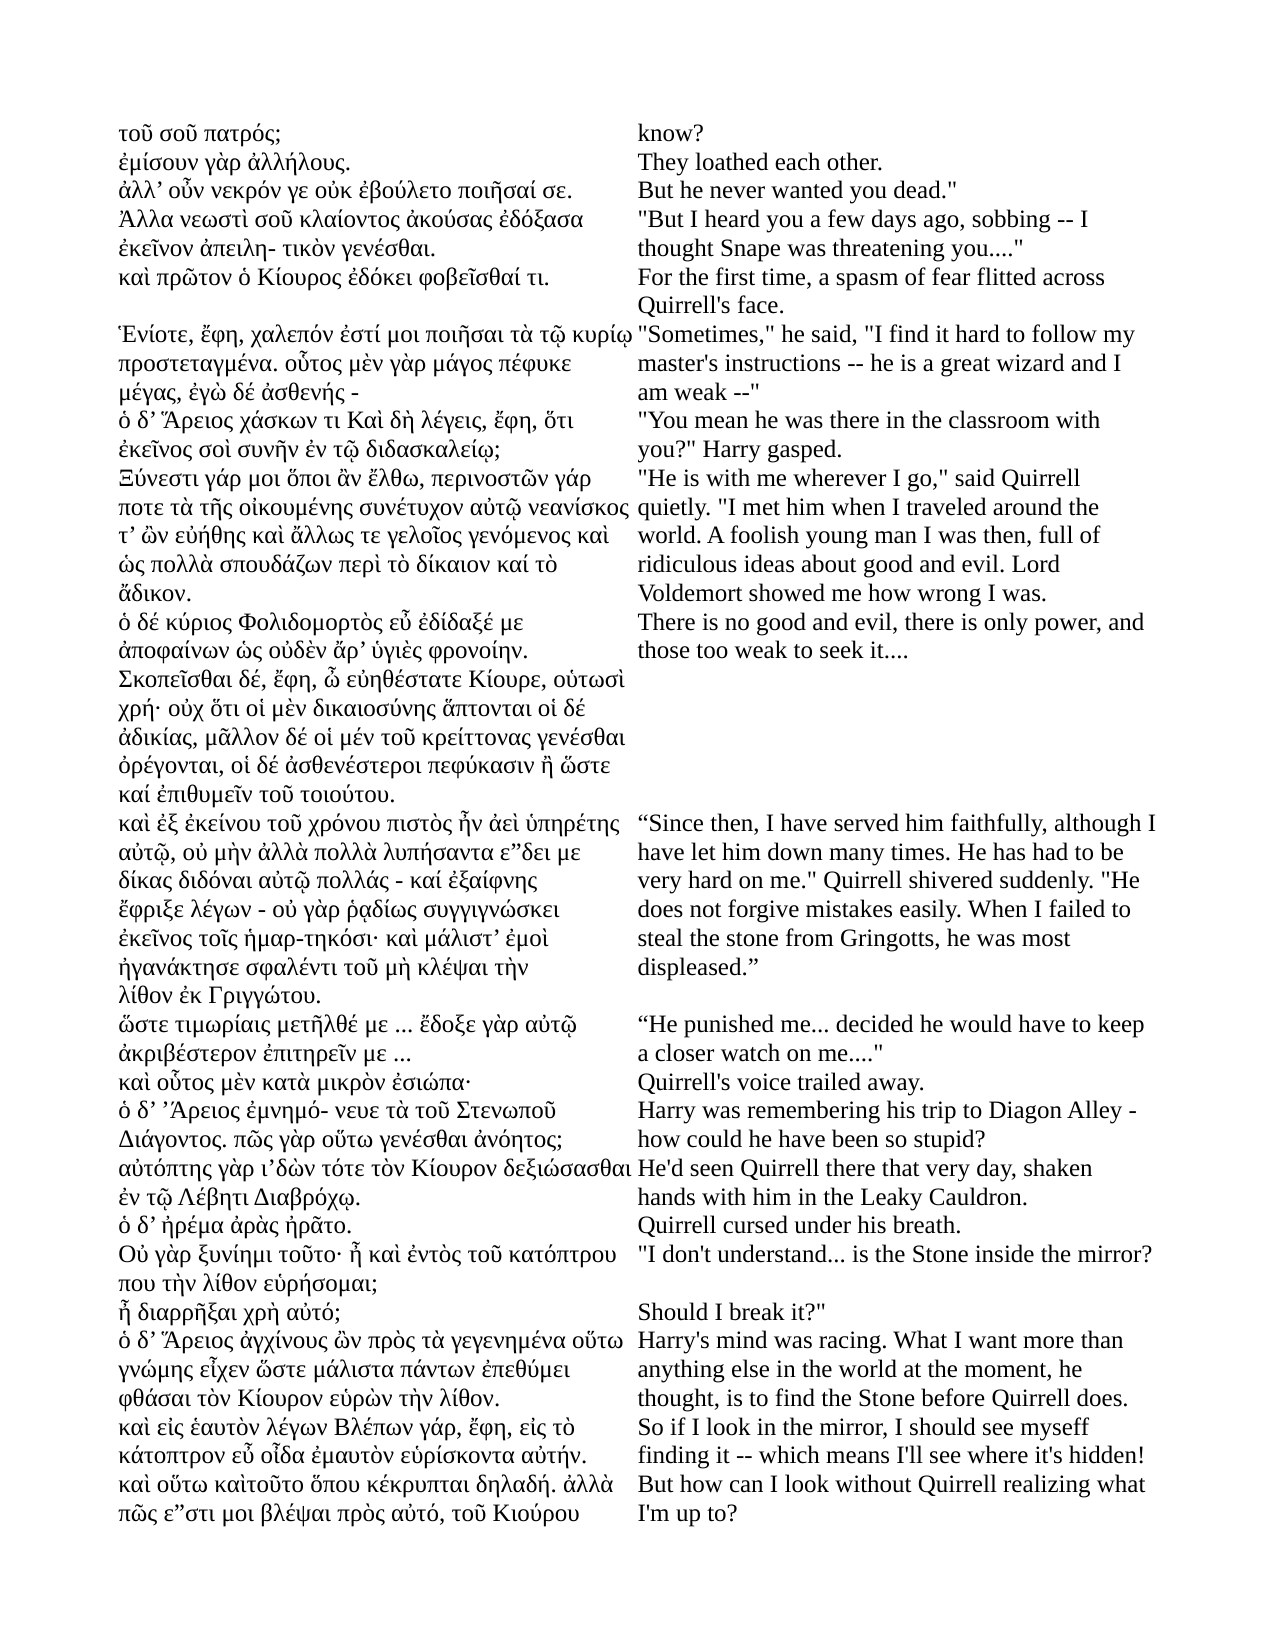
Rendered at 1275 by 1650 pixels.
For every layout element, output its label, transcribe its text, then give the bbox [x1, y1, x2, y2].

table_cell "He is with me wherever I go," said Quirrell quietly. "I met him when I traveled around the world. A foolish young man I was then, full of ridiculous ideas about good and evil. Lord Voldemort showed me how wrong I was. [637, 463, 1157, 607]
table_cell ὁ δ’ Ἅρειος χάσκων τι Καὶ δὴ λέγεις, ἔφη, ὅτι ἐκεῖνος σοὶ συνῆν ἐν τῷ διδασκαλείῳ; [118, 406, 637, 463]
table_cell He'd seen Quirrell there that very day, shaken hands with him in the Leaky Cauldron. [637, 1153, 1157, 1211]
table_cell καὶ ἐξ ἐκείνου τοῦ χρόνου πιστὸς ἦν ἀεὶ ὑπηρέτης αὐτῷ, οὐ μὴν ἀλλὰ πολλὰ λυπήσαντα ε”δει με δίκας διδόναι αὐτῷ πολλάς - καί ἐξαίφνης ἔφριξε λέγων - οὐ γὰρ ῥᾳδίως συγγιγνώσκει ἐκεῖνος τοῖς ἡμαρ-τηκόσι· καὶ μάλιστ’ ἐμοὶ ἠγανάκτησε σφαλέντι τοῦ μὴ κλέψαι τὴν λίθον ἐκ Γριγγώτου. [118, 808, 637, 1009]
table_cell Ἑνίοτε, ἔφη, χαλεπόν ἐστί μοι ποιῆσαι τὰ τῷ κυρίῳ προστεταγμένα. οὗτος μὲν γὰρ μάγος πέφυκε μέγας, ἐγὼ δέ ἀσθενής - [118, 319, 637, 406]
table_cell Harry was remembering his trip to Diagon Alley -how could he have been so stupid? [637, 1096, 1157, 1153]
table_cell ἐμίσουν γὰρ ἀλλήλους. [118, 147, 637, 176]
table_cell Should I break it?" [637, 1297, 1157, 1326]
table_cell So if I look in the mirror, I should see myseff finding it -- which means I'll see where it's hidden! [637, 1412, 1157, 1469]
table_cell They loathed each other. [637, 147, 1157, 176]
table_cell But how can I look without Quirrell realizing what I'm up to? [637, 1469, 1157, 1527]
table_cell ὥστε τιμωρίαις μετῆλθέ με ... ἔδοξε γὰρ αὐτῷ ἀκριβέστερον ἐπιτηρεῖν με ... [118, 1009, 637, 1067]
table_cell “He punished me... decided he would have to keep a closer watch on me...." [637, 1009, 1157, 1067]
table_cell ἀλλ’ οὖν νεκρόν γε οὐκ ἐβούλετο ποιῆσαί σε. [118, 176, 637, 204]
table_cell καὶ πρῶτον ὁ Κίουρος ἐδόκει φοβεῖσθαί τι. [118, 262, 637, 319]
table_cell "But I heard you a few days ago, sobbing -- I thought Snape was threatening you...." [637, 204, 1157, 262]
table_cell καὶ οὕτω καὶτοῦτο ὅπου κέκρυπται δηλαδή. ἀλλὰ πῶς ε”στι μοι βλέψαι πρὸς αὐτό, τοῦ Κιούρου [118, 1469, 637, 1527]
table_cell ὁ δ’ ’Άρειος ἐμνημό- νευε τὰ τοῦ Στενωποῦ Διάγοντος. πῶς γὰρ οὕτω γενέσθαι ἀνόητος; [118, 1096, 637, 1153]
table_cell "Sometimes," he said, "I find it hard to follow my master's instructions -- he is a great wizard and I am weak --" [637, 319, 1157, 406]
table_cell "I don't understand... is the Stone inside the mirror? [637, 1239, 1157, 1297]
table_cell Quirrell's voice trailed away. [637, 1067, 1157, 1096]
table_cell καὶ οὗτος μὲν κατὰ μικρὸν ἐσιώπα· [118, 1067, 637, 1096]
table_cell “Since then, I have served him faithfully, although I have let him down many times. He has had to be very hard on me." Quirrell shivered suddenly. "He does not forgive mistakes easily. When I failed to steal the stone from Gringotts, he was most displeased.” [637, 808, 1157, 1009]
table_cell There is no good and evil, there is only power, and those too weak to seek it.... [637, 607, 1157, 808]
table_cell Οὐ γὰρ ξυνίημι τοῦτο· ἦ καὶ ἐντὸς τοῦ κατόπτρου που τὴν λίθον εὑρήσομαι; [118, 1239, 637, 1297]
table_cell καὶ εἰς ἑαυτὸν λέγων Βλέπων γάρ, ἔφη, εἰς τὸ κάτοπτρον εὖ οἶδα ἐμαυτὸν εὑρίσκοντα αὐτήν. [118, 1412, 637, 1469]
table_cell "You mean he was there in the classroom with you?" Harry gasped. [637, 406, 1157, 463]
table_cell know? [637, 118, 1157, 147]
table_cell ὁ δέ κύριος Φολιδομορτὸς εὖ ἐδίδαξέ με ἀποφαίνων ὡς οὐδὲν ἄρ’ ὑγιὲς φρονοίην. Σκοπεῖσθαι δέ, ἔφη, ὦ εὐηθέστατε Κίουρε, οὑτωσὶ χρή· οὐχ ὅτι οἱ μὲν δικαιοσύνης ἅπτονται οἱ δέ ἀδικίας, μᾶλλον δέ οἱ μέν τοῦ κρείττονας γενέσθαι ὀρέγονται, οἱ δέ ἀσθενέστεροι πεφύκασιν ἢ ὥστε καί ἐπιθυμεῖν τοῦ τοιούτου. [118, 607, 637, 808]
table_cell τοῦ σοῦ πατρός; [118, 118, 637, 147]
table_cell αὐτόπτης γὰρ ι’δὼν τότε τὸν Κίουρον δεξιώσασθαι ἐν τῷ Λέβητι Διαβρόχῳ. [118, 1153, 637, 1211]
table_cell ὁ δ’ Ἅρειος ἀγχίνους ὢν πρὸς τὰ γεγενημένα οὕτω γνώμης εἶχεν ὥστε μάλιστα πάντων ἐπεθύμει φθάσαι τὸν Κίουρον εὑρὼν τὴν λίθον. [118, 1326, 637, 1412]
table_cell For the first time, a spasm of fear flitted across Quirrell's face. [637, 262, 1157, 319]
table_cell But he never wanted you dead." [637, 176, 1157, 204]
table_cell Harry's mind was racing. What I want more than anything else in the world at the moment, he thought, is to find the Stone before Quirrell does. [637, 1326, 1157, 1412]
table_cell ὁ δ’ ἠρέμα ἀρὰς ἠρᾶτο. [118, 1211, 637, 1239]
table_cell ἦ διαρρῆξαι χρὴ αὐτό; [118, 1297, 637, 1326]
table_cell Ἀλλα νεωστὶ σοῦ κλαίοντος ἀκούσας ἐδόξασα ἐκεῖνον ἀπειλη- τικὸν γενέσθαι. [118, 204, 637, 262]
table_cell Quirrell cursed under his breath. [637, 1211, 1157, 1239]
table_cell Ξύνεστι γάρ μοι ὅποι ἂν ἔλθω, περινοστῶν γάρ ποτε τὰ τῆς οἰκουμένης συνέτυχον αὐτῷ νεανίσκος τ’ ὢν εὐήθης καὶ ἄλλως τε γελοῖος γενόμενος καὶ ὡς πολλὰ σπουδάζων περὶ τὸ δίκαιον καί τὸ ἄδικον. [118, 463, 637, 607]
